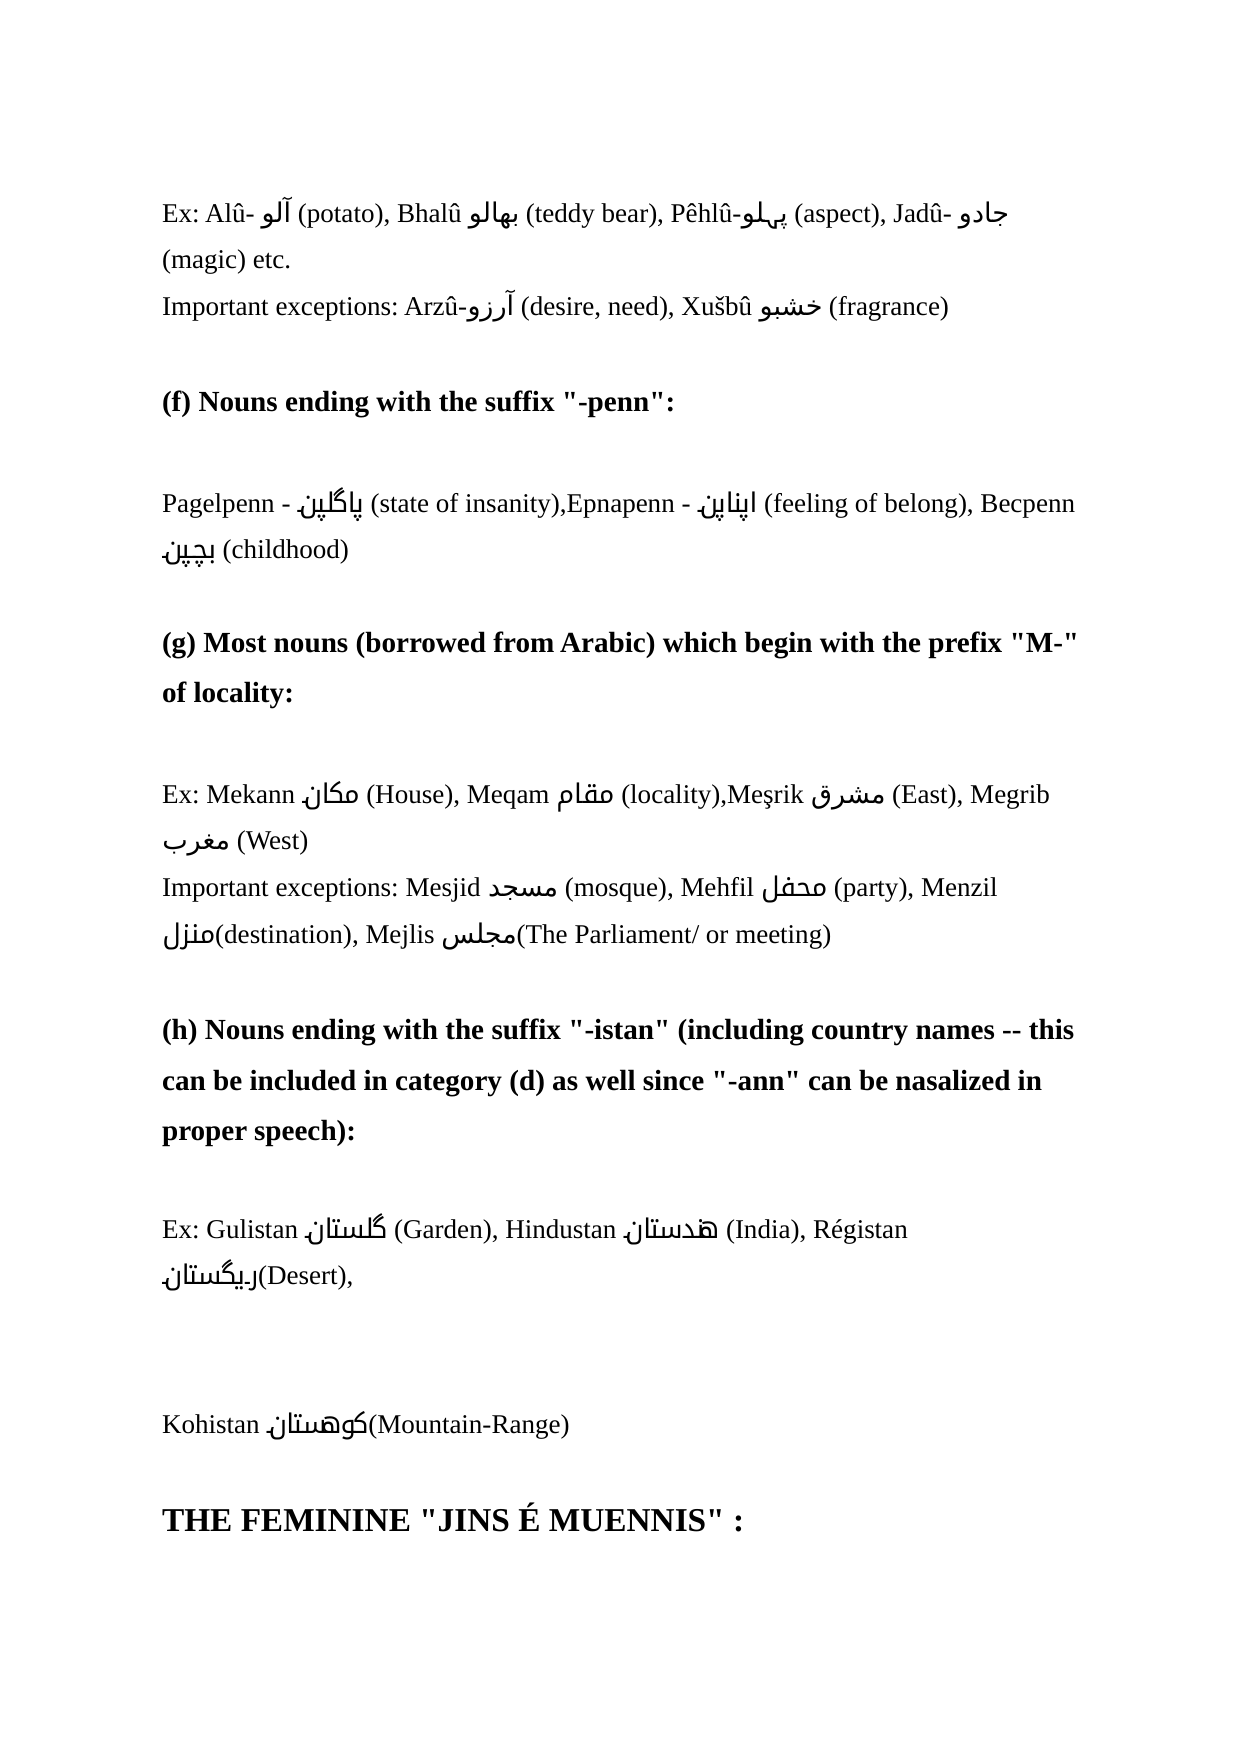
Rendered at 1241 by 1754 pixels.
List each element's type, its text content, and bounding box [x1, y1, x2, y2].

text THE FEMININE "JINS É MUENNIS" : [162, 1500, 1084, 1538]
text Kohistan كوهستان(Mountain-Range) [162, 1408, 1084, 1482]
text Ex: Alû- آلو (potato), Bhalû بهالو (teddy bear), Pêhlû-پہلو (aspect), Jadû- جادو (magic) etc. Important exceptions: Arzû-آرزو (desire, need), Xušbû خشبو (fragrance) (f) Nouns ending with the suffix "-penn": [162, 150, 1084, 418]
text Ex: Mekann مكان (House), Meqam مقام (locality),Meşrik مشرق (East), Megrib مغرب (West) Important exceptions: Mesjid مسجد (mosque), Mehfil محفل (party), Menzil منزل(destination), Mejlis مجلس(The Parliament/ or meeting) (h) Nouns ending with the suffix "-istan" (including country names -- this can be included in category (d) as well since "-ann" can be nasalized in proper speech): [162, 729, 1084, 1146]
text Pagelpenn - پاگلپن (state of insanity),Epnapenn - اپناپن (feeling of belong), Becpenn بچپن (childhood) [162, 438, 1084, 608]
text Ex: Gulistan گلستان (Garden), Hindustan هندستان (India), Régistan ريگستان(Desert), [162, 1166, 1084, 1291]
text (g) Most nouns (borrowed from Arabic) which begin with the prefix "M-" of locality: [162, 625, 1084, 709]
